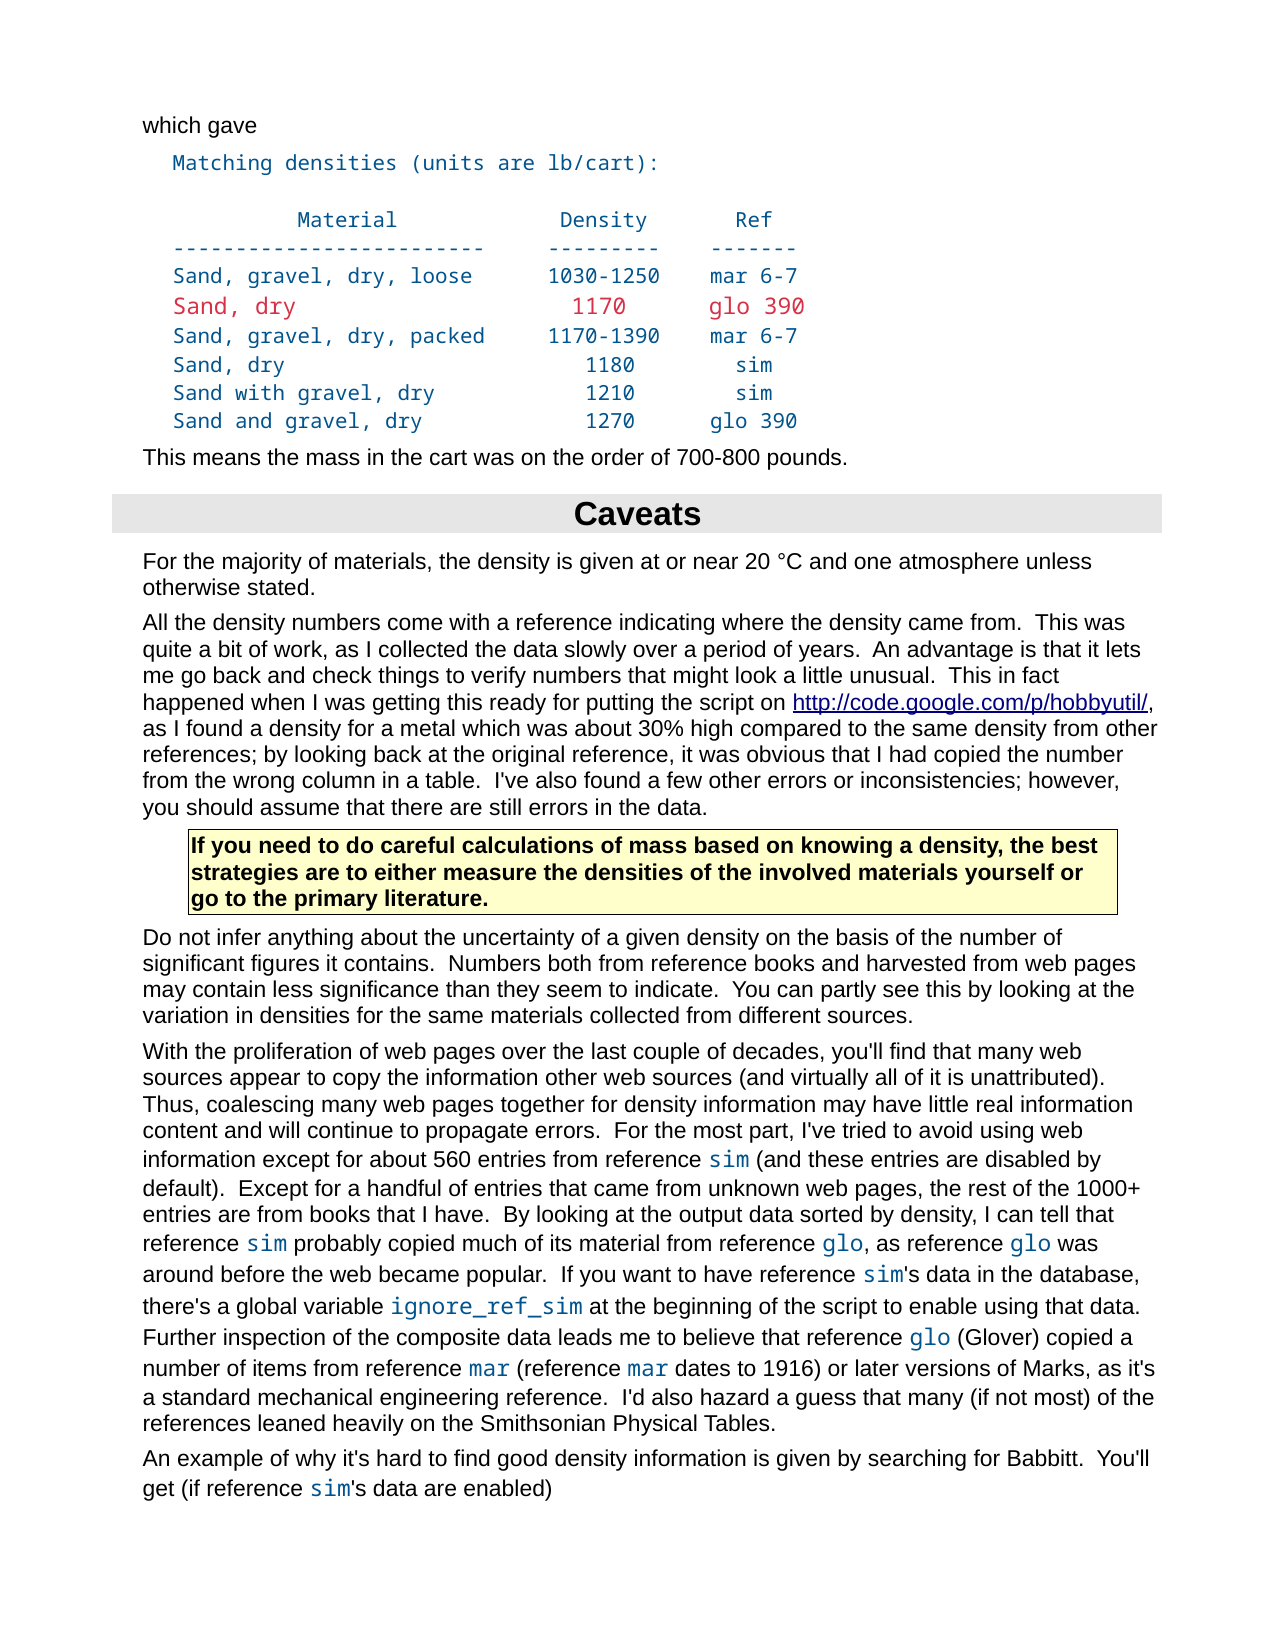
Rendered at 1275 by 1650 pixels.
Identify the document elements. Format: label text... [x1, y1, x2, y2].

text Sand, dry 1170 glo 390 [172, 290, 1162, 321]
text Sand, gravel, dry, packed 1170-1390 mar 6-7 [172, 321, 1162, 350]
text For the majority of materials, the density is given at or near 20 °C and one atmosphere unless otherwise stated. [142, 548, 1162, 600]
text An example of why it's hard to find good density information is given by searching for Babbitt. You'll get (if reference sim's data are enabled) [142, 1445, 1162, 1503]
text All the density numbers come with a reference indicating where the density came from. This was quite a bit of work, as I collected the data slowly over a period of years. An advantage is that it lets me go back and check things to verify numbers that might look a little unusual. This in fact happened when I was getting this ready for putting the script on http://code.google.com/p/hobbyutil/, as I found a density for a metal which was about 30% high compared to the same density from other references; by looking back at the original reference, it was obvious that I had copied the number from the wrong column in a table. I've also found a few other errors or inconsistencies; however, you should assume that there are still errors in the data. [142, 609, 1162, 820]
text Sand, gravel, dry, loose 1030-1250 mar 6-7 [172, 262, 1162, 290]
text This means the mass in the cart was on the order of 700-800 pounds. [142, 444, 1162, 470]
text Do not infer anything about the uncertainty of a given density on the basis of the number of significant figures it contains. Numbers both from reference books and harvested from web pages may contain less significance than they seem to indicate. You can partly see this by looking at the variation in densities for the same materials collected from different sources. [142, 923, 1162, 1029]
subtitle Caveats [112, 494, 1162, 533]
text Sand, dry 1180 sim [172, 350, 1162, 378]
text Sand and gravel, dry 1270 glo 390 [172, 407, 1162, 435]
text ------------------------- --------- ------- [172, 233, 1162, 262]
text Matching densities (units are lb/cart): [172, 148, 1162, 176]
text Sand with gravel, dry 1210 sim [172, 378, 1162, 407]
text Material Density Ref [172, 205, 1162, 233]
text With the proliferation of web pages over the last couple of decades, you'll find that many web sources appear to copy the information other web sources (and virtually all of it is unattributed). Thus, coalescing many web pages together for density information may have little real information content and will continue to propagate errors. For the most part, I've tried to avoid using web information except for about 560 entries from reference sim (and these entries are disabled by default). Except for a handful of entries that came from unknown web pages, the rest of the 1000+ entries are from books that I have. By looking at the output data sorted by density, I can tell that reference sim probably copied much of its material from reference glo, as reference glo was around before the web became popular. If you want to have reference sim's data in the database, there's a global variable ignore_ref_sim at the beginning of the script to enable using that data. Further inspection of the composite data leads me to believe that reference glo (Glover) copied a number of items from reference mar (reference mar dates to 1916) or later versions of Marks, as it's a standard mechanical engineering reference. I'd also hazard a guess that many (if not most) of the references leaned heavily on the Smithsonian Physical Tables. [142, 1038, 1162, 1436]
text If you need to do careful calculations of mass based on knowing a density, the best strategies are to either measure the densities of the involved materials yourself or go to the primary literature. [189, 830, 1117, 914]
text which gave [142, 112, 1162, 139]
